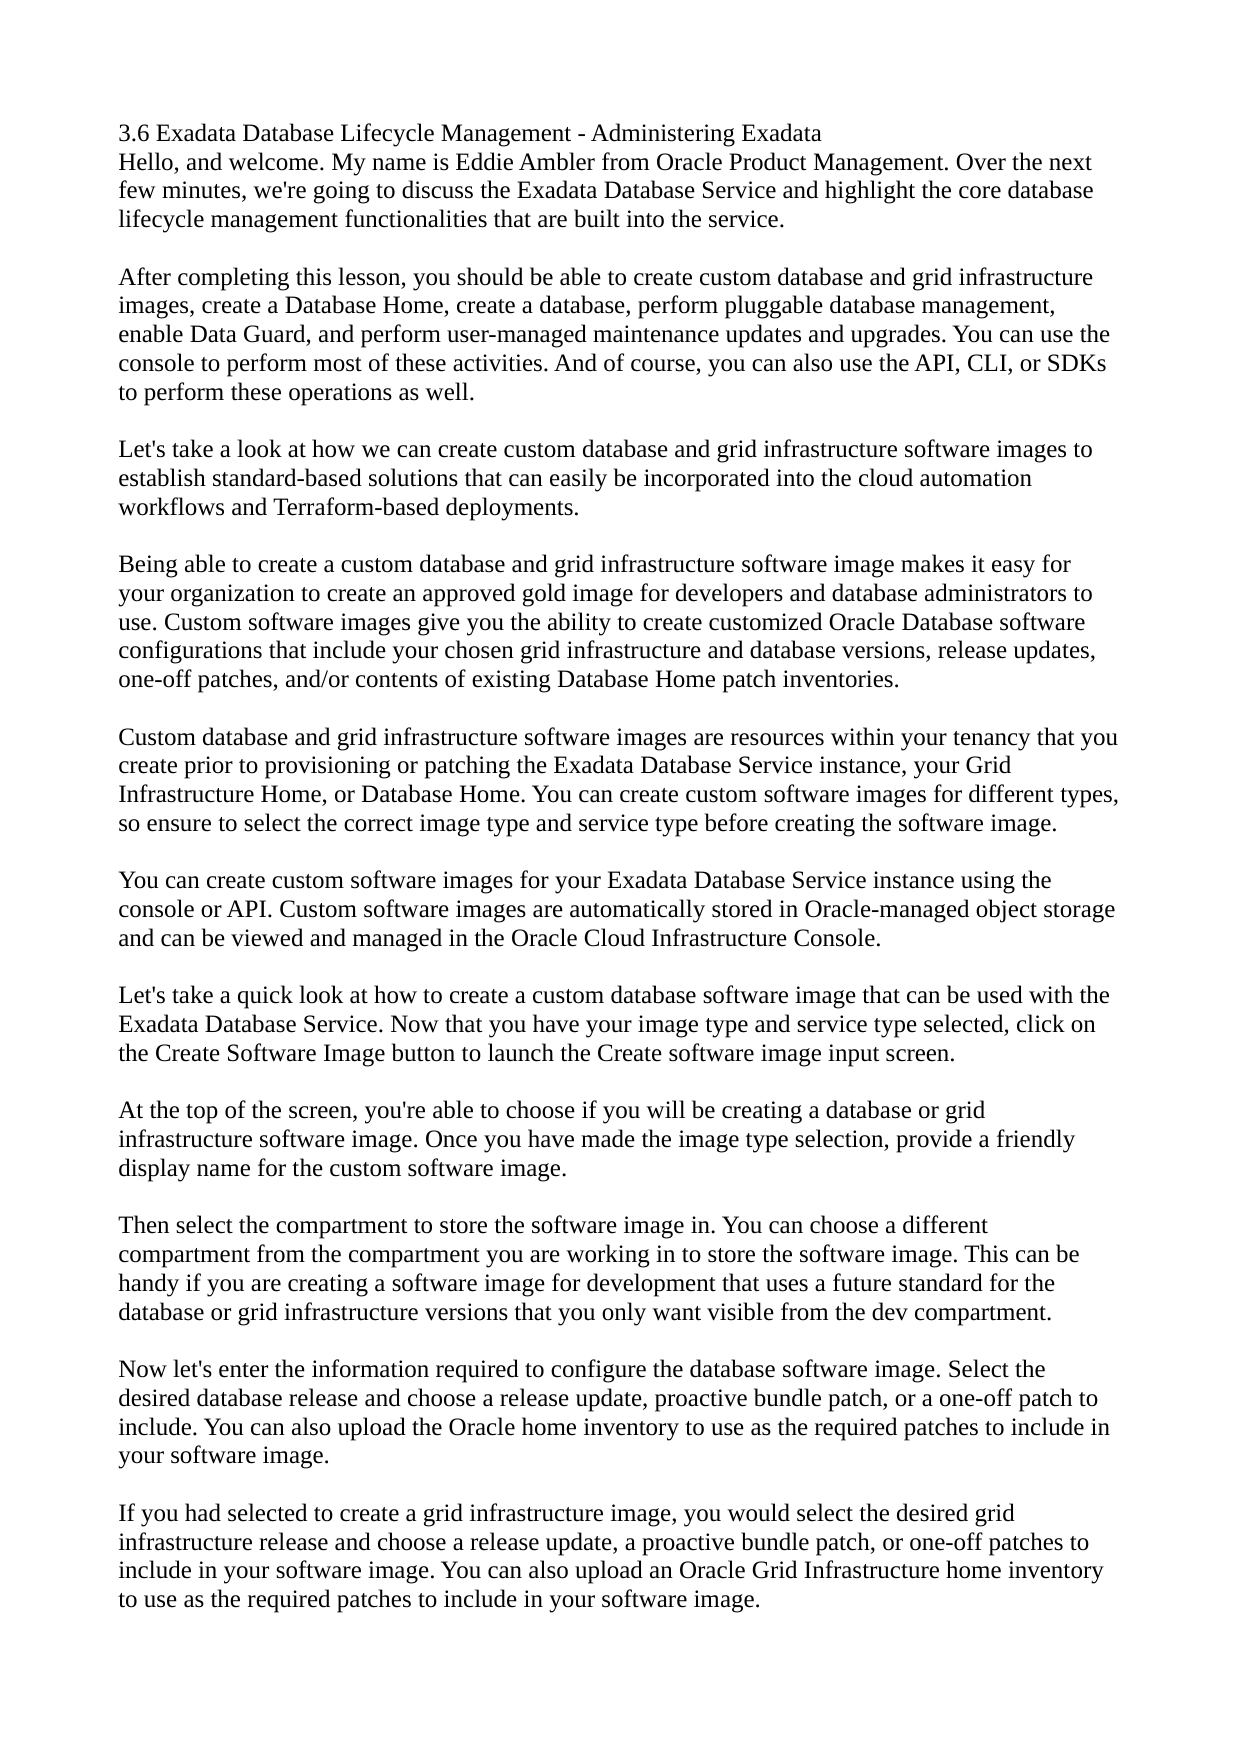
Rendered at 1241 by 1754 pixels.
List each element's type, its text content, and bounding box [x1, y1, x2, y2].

text If you had selected to create a grid infrastructure image, you would select the desired grid infrastructure release and choose a release update, a proactive bundle patch, or one-off patches to include in your software image. You can also upload an Oracle Grid Infrastructure home inventory to use as the required patches to include in your software image. [118, 1498, 1122, 1613]
text After completing this lesson, you should be able to create custom database and grid infrastructure images, create a Database Home, create a database, perform pluggable database management, enable Data Guard, and perform user-managed maintenance updates and upgrades. You can use the console to perform most of these activities. And of course, you can also use the API, CLI, or SDKs to perform these operations as well. [118, 262, 1122, 406]
text Now let's enter the information required to configure the database software image. Select the desired database release and choose a release update, proactive bundle patch, or a one-off patch to include. You can also upload the Oracle home inventory to use as the required patches to include in your software image. [118, 1354, 1122, 1469]
text Then select the compartment to store the software image in. You can choose a different compartment from the compartment you are working in to store the software image. This can be handy if you are creating a software image for development that uses a future standard for the database or grid infrastructure versions that you only want visible from the dev compartment. [118, 1211, 1122, 1326]
text You can create custom software images for your Exadata Database Service instance using the console or API. Custom software images are automatically stored in Oracle-managed object storage and can be viewed and managed in the Oracle Cloud Infrastructure Console. [118, 866, 1122, 952]
text At the top of the screen, you're able to choose if you will be creating a database or grid infrastructure software image. Once you have made the image type selection, provide a friendly display name for the custom software image. [118, 1096, 1122, 1182]
text 3.6 Exadata Database Lifecycle Management - Administering Exadata [118, 118, 1122, 147]
text Let's take a look at how we can create custom database and grid infrastructure software images to establish standard-based solutions that can easily be incorporated into the cloud automation workflows and Terraform-based deployments. [118, 434, 1122, 521]
text Custom database and grid infrastructure software images are resources within your tenancy that you create prior to provisioning or patching the Exadata Database Service instance, your Grid Infrastructure Home, or Database Home. You can create custom software images for different types, so ensure to select the correct image type and service type before creating the software image. [118, 722, 1122, 837]
text Let's take a quick look at how to create a custom database software image that can be used with the Exadata Database Service. Now that you have your image type and service type selected, click on the Create Software Image button to launch the Create software image input screen. [118, 981, 1122, 1067]
text Being able to create a custom database and grid infrastructure software image makes it easy for your organization to create an approved gold image for developers and database administrators to use. Custom software images give you the ability to create customized Oracle Database software configurations that include your chosen grid infrastructure and database versions, release updates, one-off patches, and/or contents of existing Database Home patch inventories. [118, 549, 1122, 693]
text Hello, and welcome. My name is Eddie Ambler from Oracle Product Management. Over the next few minutes, we're going to discuss the Exadata Database Service and highlight the core database lifecycle management functionalities that are built into the service. [118, 147, 1122, 233]
